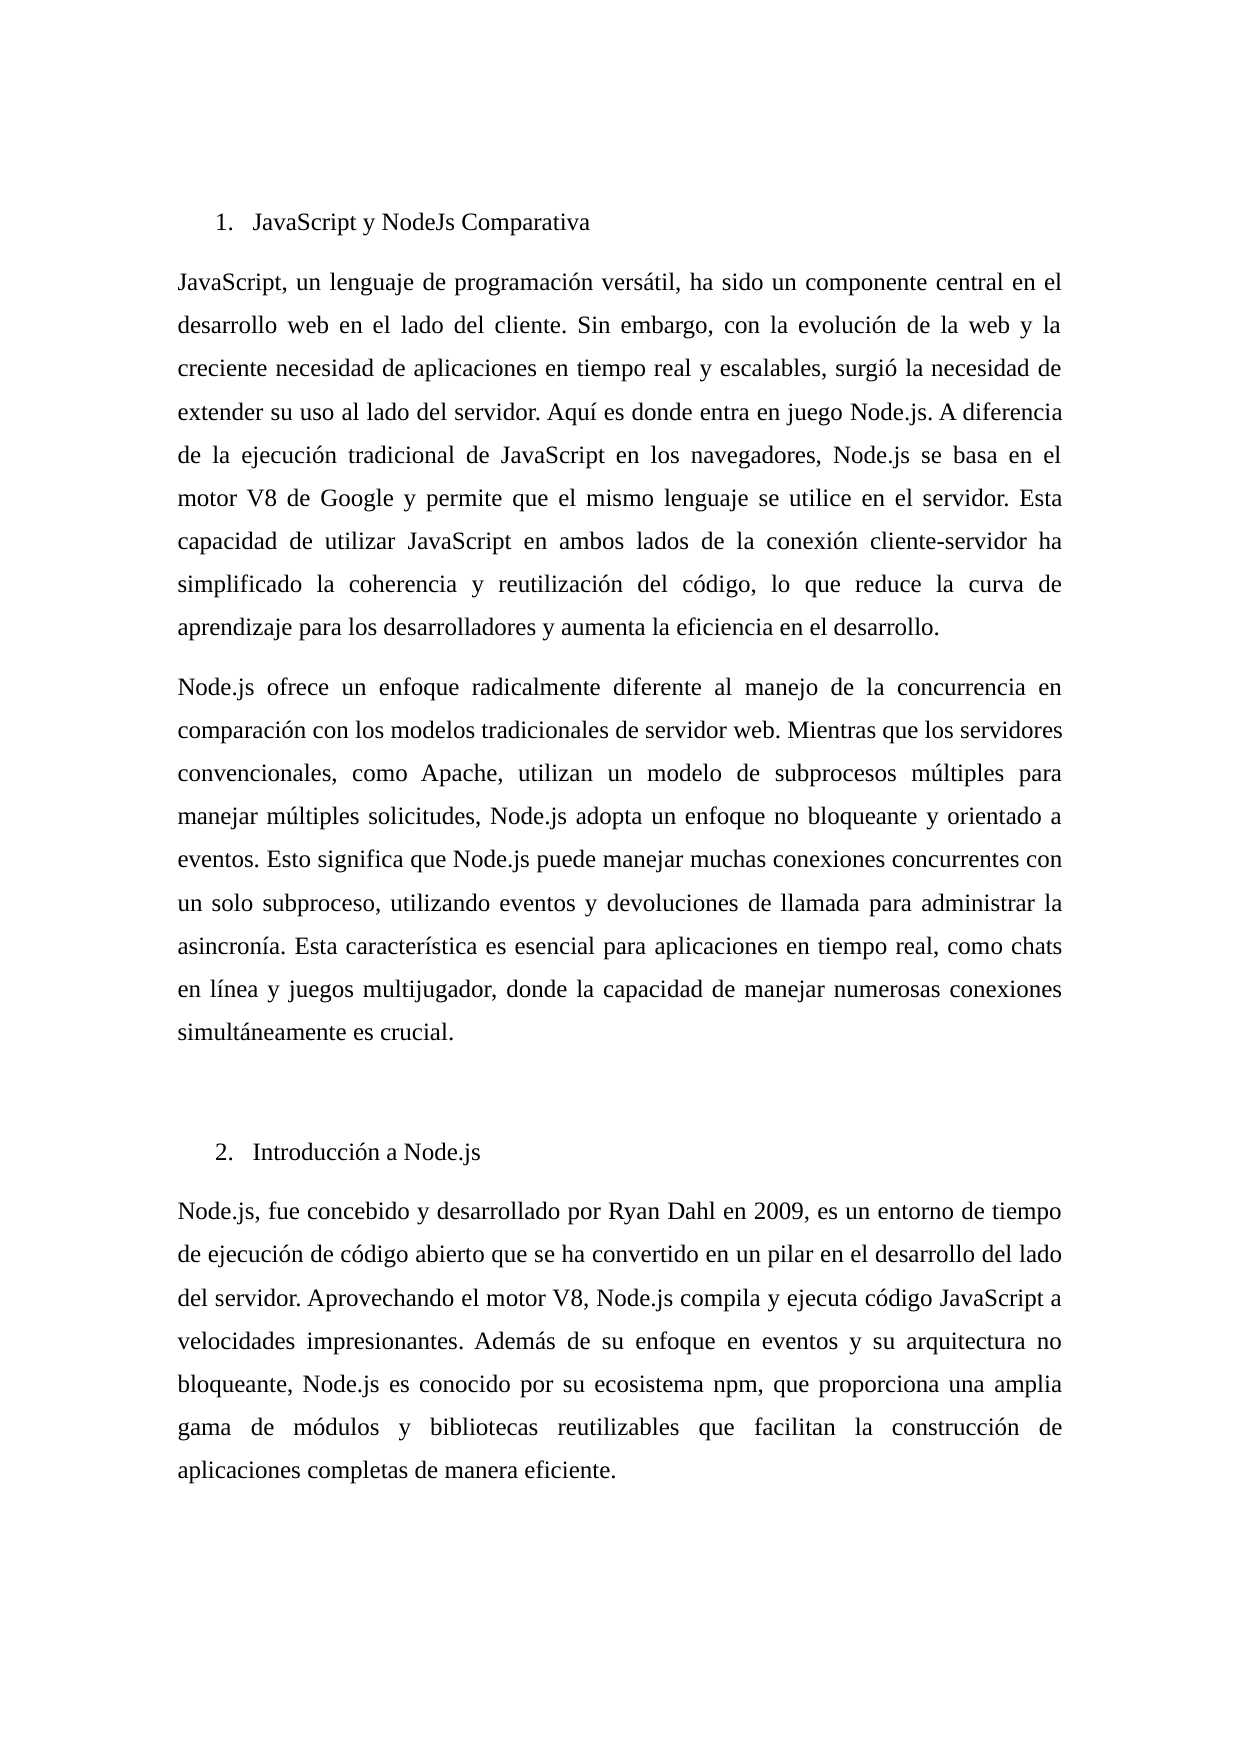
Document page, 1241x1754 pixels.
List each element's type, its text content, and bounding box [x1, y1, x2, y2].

text Node.js ofrece un enfoque radicalmente diferente al manejo de la concurrencia en comparación con los modelos tradicionales de servidor web. Mientras que los servidores convencionales, como Apache, utilizan un modelo de subprocesos múltiples para manejar múltiples solicitudes, Node.js adopta un enfoque no bloqueante y orientado a eventos. Esto significa que Node.js puede manejar muchas conexiones concurrentes con un solo subproceso, utilizando eventos y devoluciones de llamada para administrar la asincronía. Esta característica es esencial para aplicaciones en tiempo real, como chats en línea y juegos multijugador, donde la capacidad de manejar numerosas conexiones simultáneamente es crucial. [177, 672, 1063, 1046]
list JavaScript y NodeJs Comparativa [215, 207, 1063, 236]
text Node.js, fue concebido y desarrollado por Ryan Dahl en 2009, es un entorno de tiempo de ejecución de código abierto que se ha convertido en un pilar en el desarrollo del lado del servidor. Aprovechando el motor V8, Node.js compila y ejecuta código JavaScript a velocidades impresionantes. Además de su enfoque en eventos y su arquitectura no bloqueante, Node.js es conocido por su ecosistema npm, que proporciona una amplia gama de módulos y bibliotecas reutilizables que facilitan la construcción de aplicaciones completas de manera eficiente. [177, 1196, 1063, 1484]
text JavaScript, un lenguaje de programación versátil, ha sido un componente central en el desarrollo web en el lado del cliente. Sin embargo, con la evolución de la web y la creciente necesidad de aplicaciones en tiempo real y escalables, surgió la necesidad de extender su uso al lado del servidor. Aquí es donde entra en juego Node.js. A diferencia de la ejecución tradicional de JavaScript en los navegadores, Node.js se basa en el motor V8 de Google y permite que el mismo lenguaje se utilice en el servidor. Esta capacidad de utilizar JavaScript en ambos lados de la conexión cliente-servidor ha simplificado la coherencia y reutilización del código, lo que reduce la curva de aprendizaje para los desarrolladores y aumenta la eficiencia en el desarrollo. [177, 267, 1063, 641]
list Introducción a Node.js [215, 1137, 1063, 1165]
